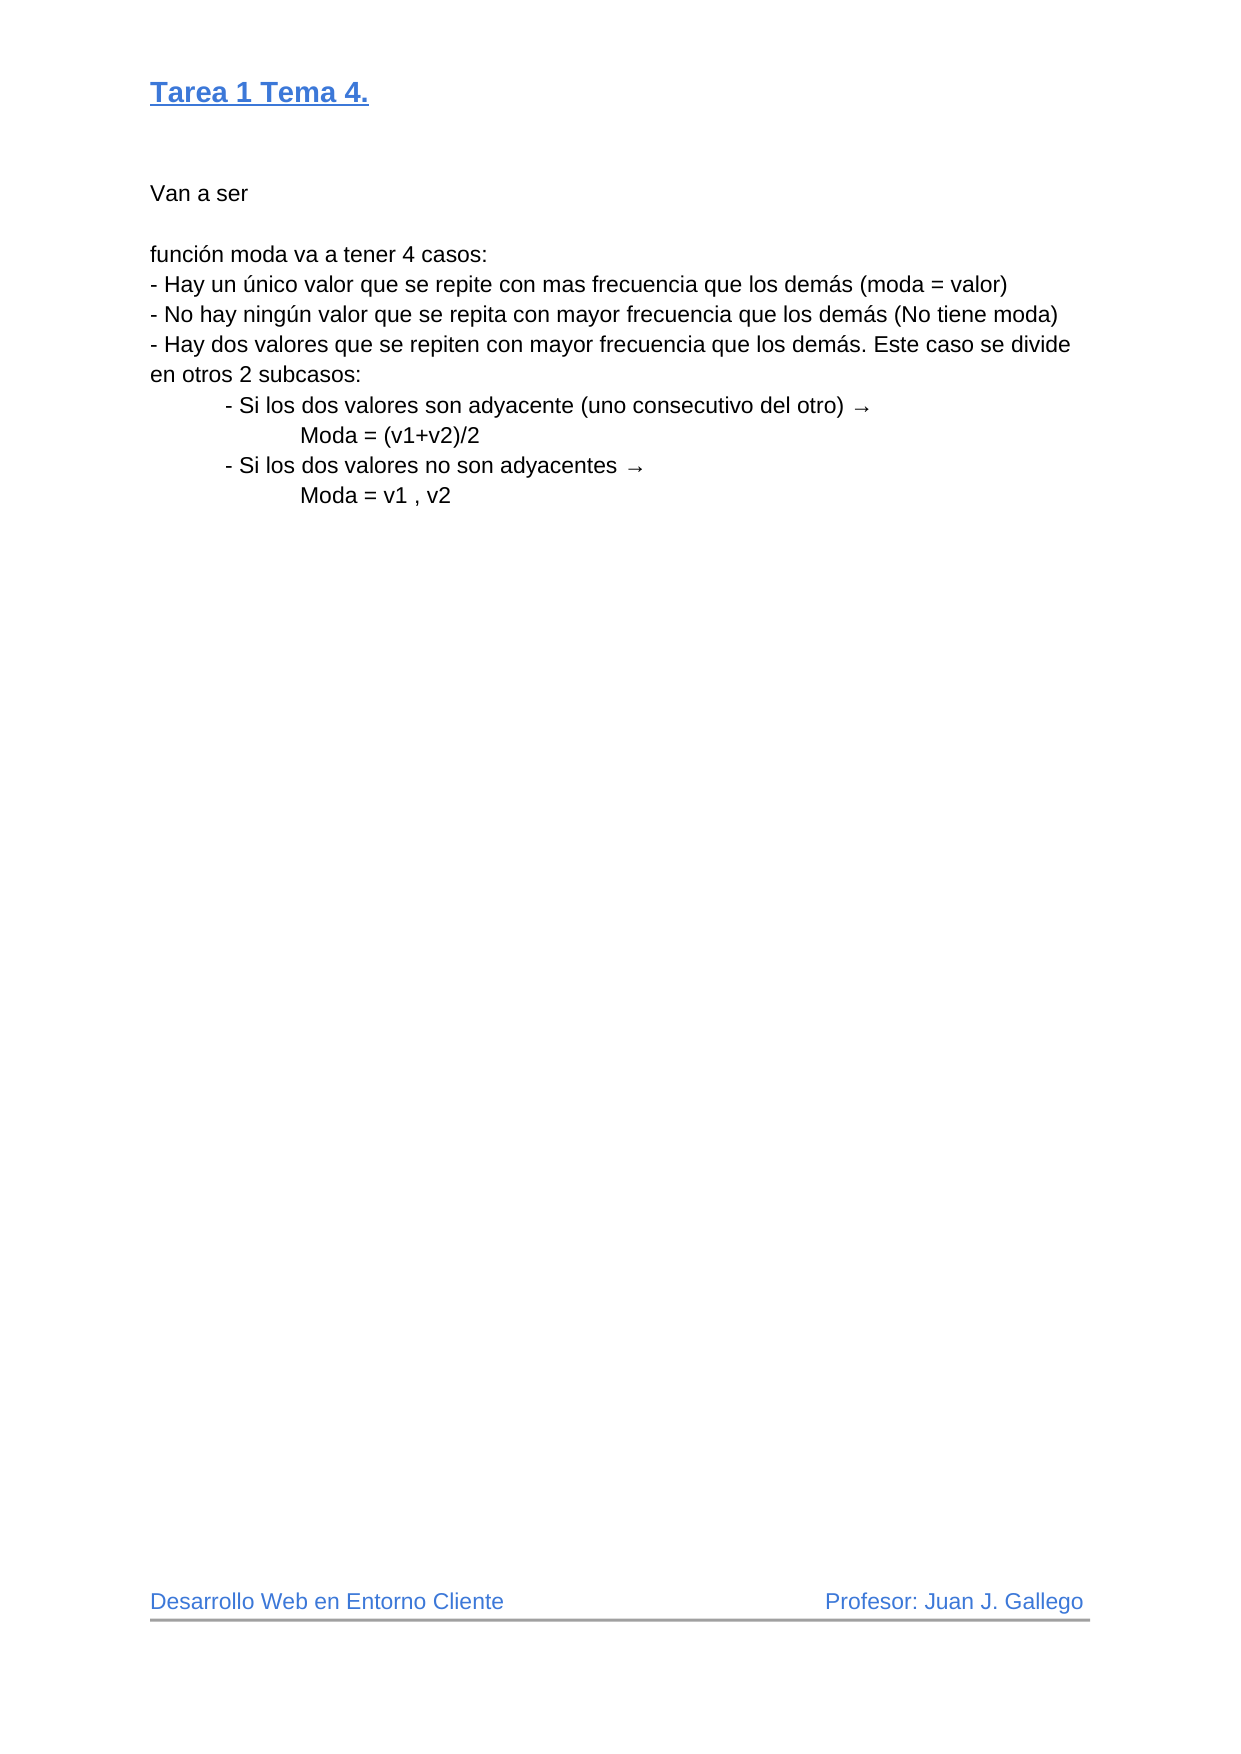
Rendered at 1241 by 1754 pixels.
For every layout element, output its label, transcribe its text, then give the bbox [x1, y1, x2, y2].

text Van a ser [150, 180, 1090, 207]
text función moda va a tener 4 casos: [150, 241, 1090, 267]
text - Hay dos valores que se repiten con mayor frecuencia que los demás. Este caso se divide en otros 2 subcasos: [150, 331, 1090, 388]
text - No hay ningún valor que se repita con mayor frecuencia que los demás (No tiene moda) [150, 301, 1090, 327]
text Moda = (v1+v2)/2 [150, 422, 1090, 448]
text Moda = v1 , v2 [150, 482, 1090, 509]
text - Si los dos valores son adyacente (uno consecutivo del otro) → [150, 392, 1090, 418]
text - Hay un único valor que se repite con mas frecuencia que los demás (moda = valor) [150, 271, 1090, 297]
text - Si los dos valores no son adyacentes → [150, 452, 1090, 478]
